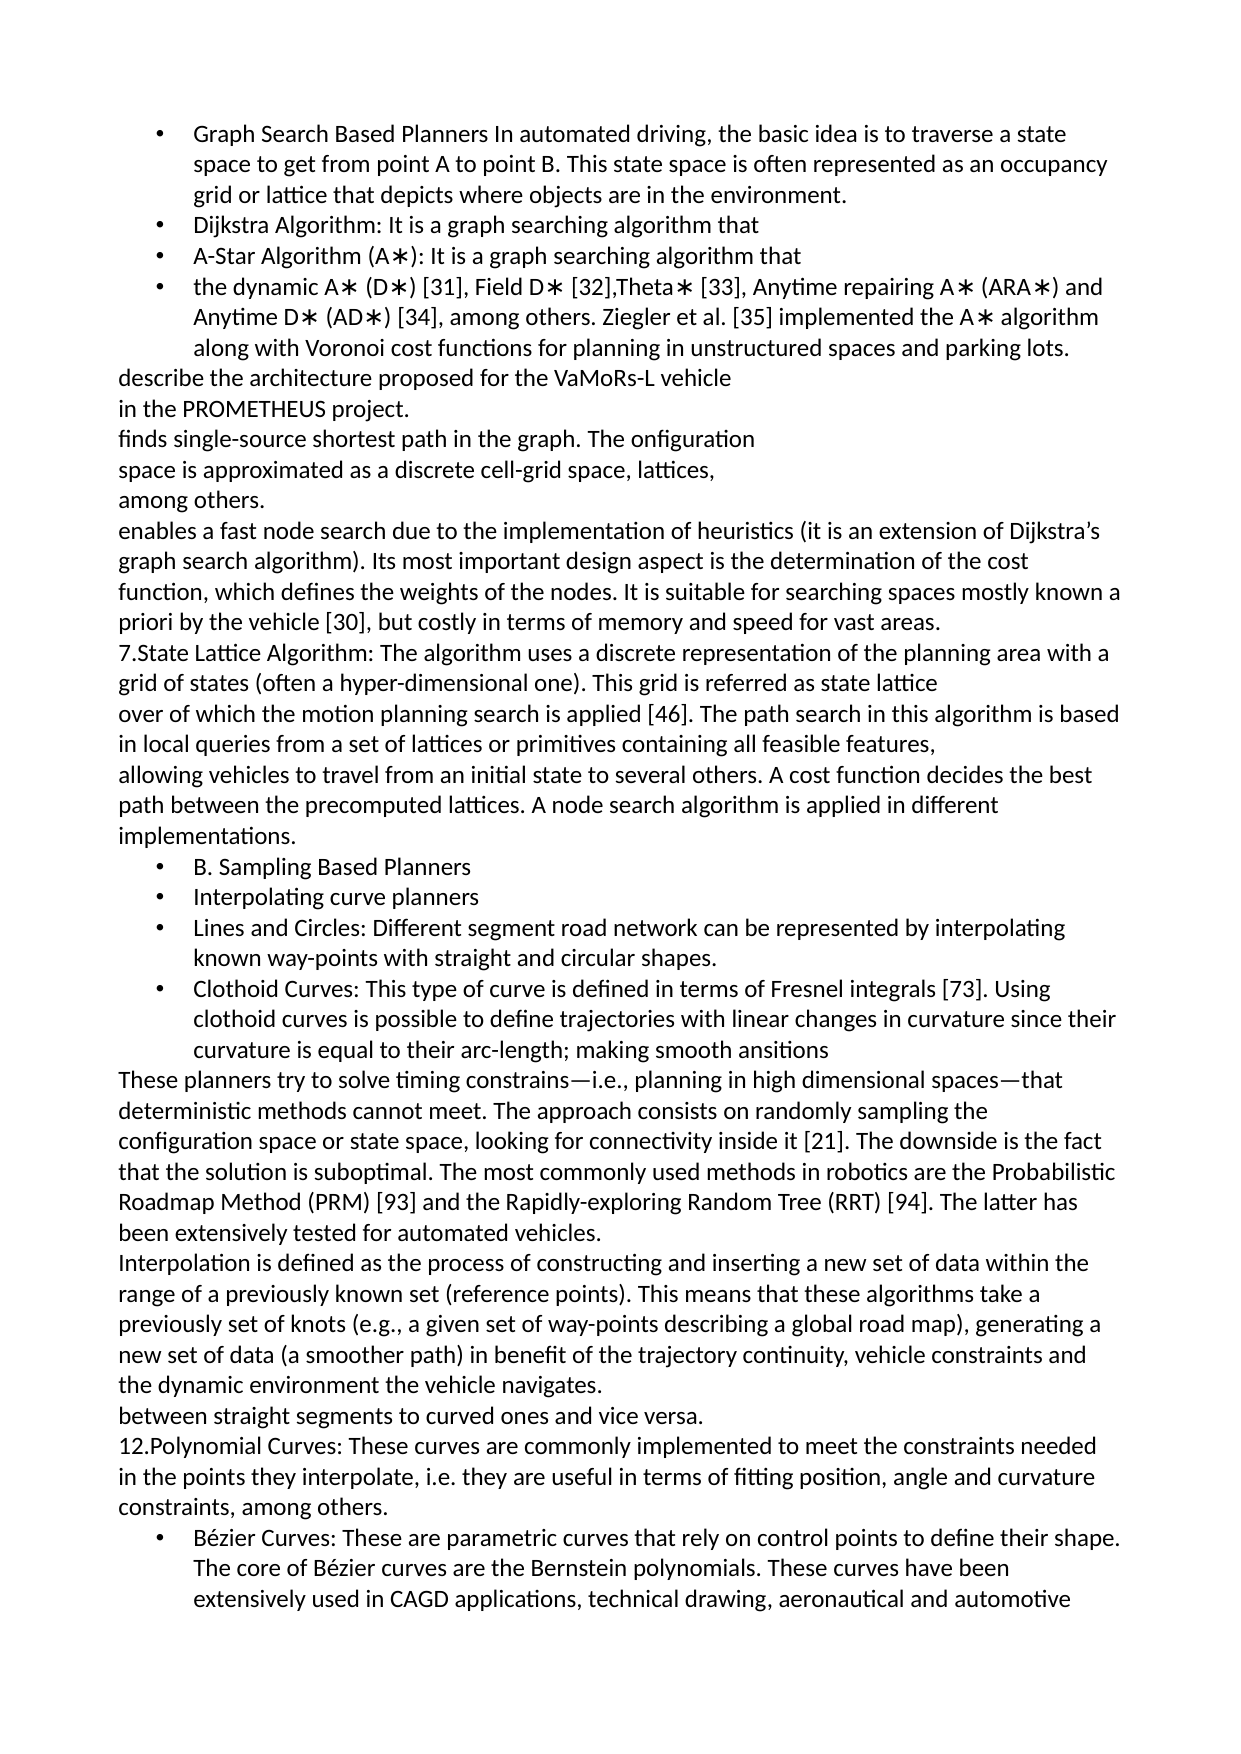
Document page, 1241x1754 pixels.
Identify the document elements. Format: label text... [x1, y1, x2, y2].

text 12.Polynomial Curves: These curves are commonly implemented to meet the constraints needed in the points they interpolate, i.e. they are useful in terms of fitting position, angle and curvature constraints, among others. [118, 1431, 1122, 1522]
list Graph Search Based Planners In automated driving, the basic idea is to traverse a state space to get from point A to point B. This state space is often represented as an occupancy grid or lattice that depicts where objects are in the environment. [156, 118, 1122, 210]
text describe the architecture proposed for the VaMoRs-L vehicle [118, 362, 1122, 393]
text over of which the motion planning search is applied [46]. The path search in this algorithm is based in local queries from a set of lattices or primitives containing all feasible features, [118, 698, 1122, 759]
list Dijkstra Algorithm: It is a graph searching algorithm that [156, 210, 1122, 240]
list Clothoid Curves: This type of curve is defined in terms of Fresnel integrals [73]. Using clothoid curves is possible to define trajectories with linear changes in curvature since their curvature is equal to their arc-length; making smooth ansitions [156, 973, 1122, 1064]
list the dynamic A∗ (D∗) [31], Field D∗ [32],Theta∗ [33], Anytime repairing A∗ (ARA∗) and Anytime D∗ (AD∗) [34], among others. Ziegler et al. [35] implemented the A∗ algorithm along with Voronoi cost functions for planning in unstructured spaces and parking lots. [156, 271, 1122, 362]
text enables a fast node search due to the implementation of heuristics (it is an extension of Dijkstra’s graph search algorithm). Its most important design aspect is the determination of the cost function, which defines the weights of the nodes. It is suitable for searching spaces mostly known a priori by the vehicle [30], but costly in terms of memory and speed for vast areas. [118, 515, 1122, 637]
text space is approximated as a discrete cell-grid space, lattices, [118, 454, 1122, 484]
list B. Sampling Based Planners [156, 851, 1122, 881]
list Interpolating curve planners [156, 881, 1122, 912]
list Lines and Circles: Different segment road network can be represented by interpolating known way-points with straight and circular shapes. [156, 912, 1122, 973]
text finds single-source shortest path in the graph. The onfiguration [118, 423, 1122, 454]
list A-Star Algorithm (A∗): It is a graph searching algorithm that [156, 240, 1122, 271]
text These planners try to solve timing constrains—i.e., planning in high dimensional spaces—that deterministic methods cannot meet. The approach consists on randomly sampling the configuration space or state space, looking for connectivity inside it [21]. The downside is the fact that the solution is suboptimal. The most commonly used methods in robotics are the Probabilistic Roadmap Method (PRM) [93] and the Rapidly-exploring Random Tree (RRT) [94]. The latter has been extensively tested for automated vehicles. [118, 1064, 1122, 1247]
text allowing vehicles to travel from an initial state to several others. A cost function decides the best path between the precomputed lattices. A node search algorithm is applied in different implementations. [118, 759, 1122, 851]
text among others. [118, 484, 1122, 515]
list Bézier Curves: These are parametric curves that rely on control points to define their shape. The core of Bézier curves are the Bernstein polynomials. These curves have been extensively used in CAGD applications, technical drawing, aeronautical and automotive [156, 1522, 1122, 1614]
text Interpolation is defined as the process of constructing and inserting a new set of data within the range of a previously known set (reference points). This means that these algorithms take a previously set of knots (e.g., a given set of way-points describing a global road map), generating a new set of data (a smoother path) in benefit of the trajectory continuity, vehicle constraints and the dynamic environment the vehicle navigates. [118, 1247, 1122, 1400]
text between straight segments to curved ones and vice versa. [118, 1400, 1122, 1431]
text 7.State Lattice Algorithm: The algorithm uses a discrete representation of the planning area with a grid of states (often a hyper-dimensional one). This grid is referred as state lattice [118, 637, 1122, 698]
text in the PROMETHEUS project. [118, 393, 1122, 423]
